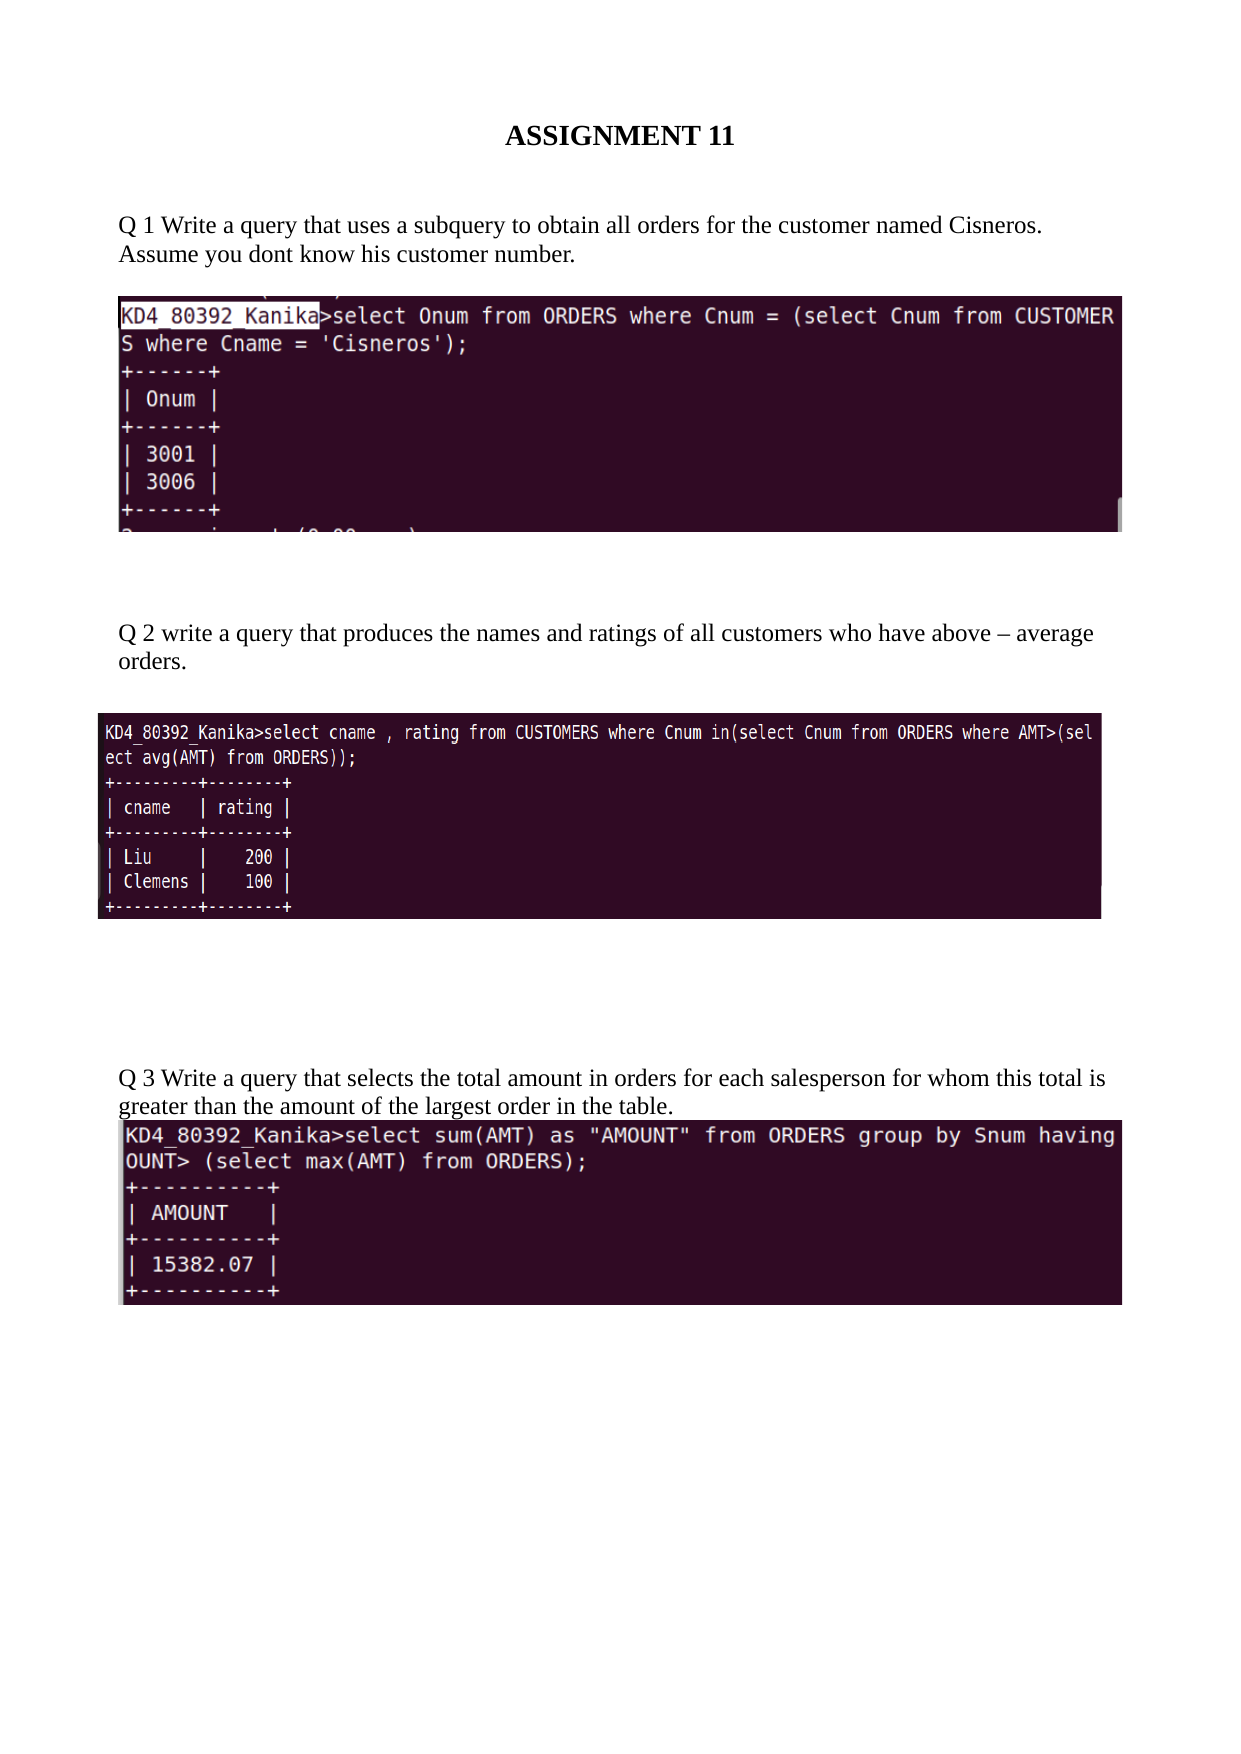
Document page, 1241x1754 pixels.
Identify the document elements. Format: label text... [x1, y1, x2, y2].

text Q 2 write a query that produces the names and ratings of all customers who have above – average orders. [118, 618, 1122, 675]
text Q 3 Write a query that selects the total amount in orders for each salesperson for whom this total is greater than the amount of the largest order in the table. [118, 1063, 1122, 1120]
text Q 1 Write a query that uses a subquery to obtain all orders for the customer named Cisneros. Assume you dont know his customer number. [118, 210, 1122, 267]
picture [97, 713, 1102, 919]
picture [118, 1120, 1123, 1305]
picture [118, 296, 1123, 532]
